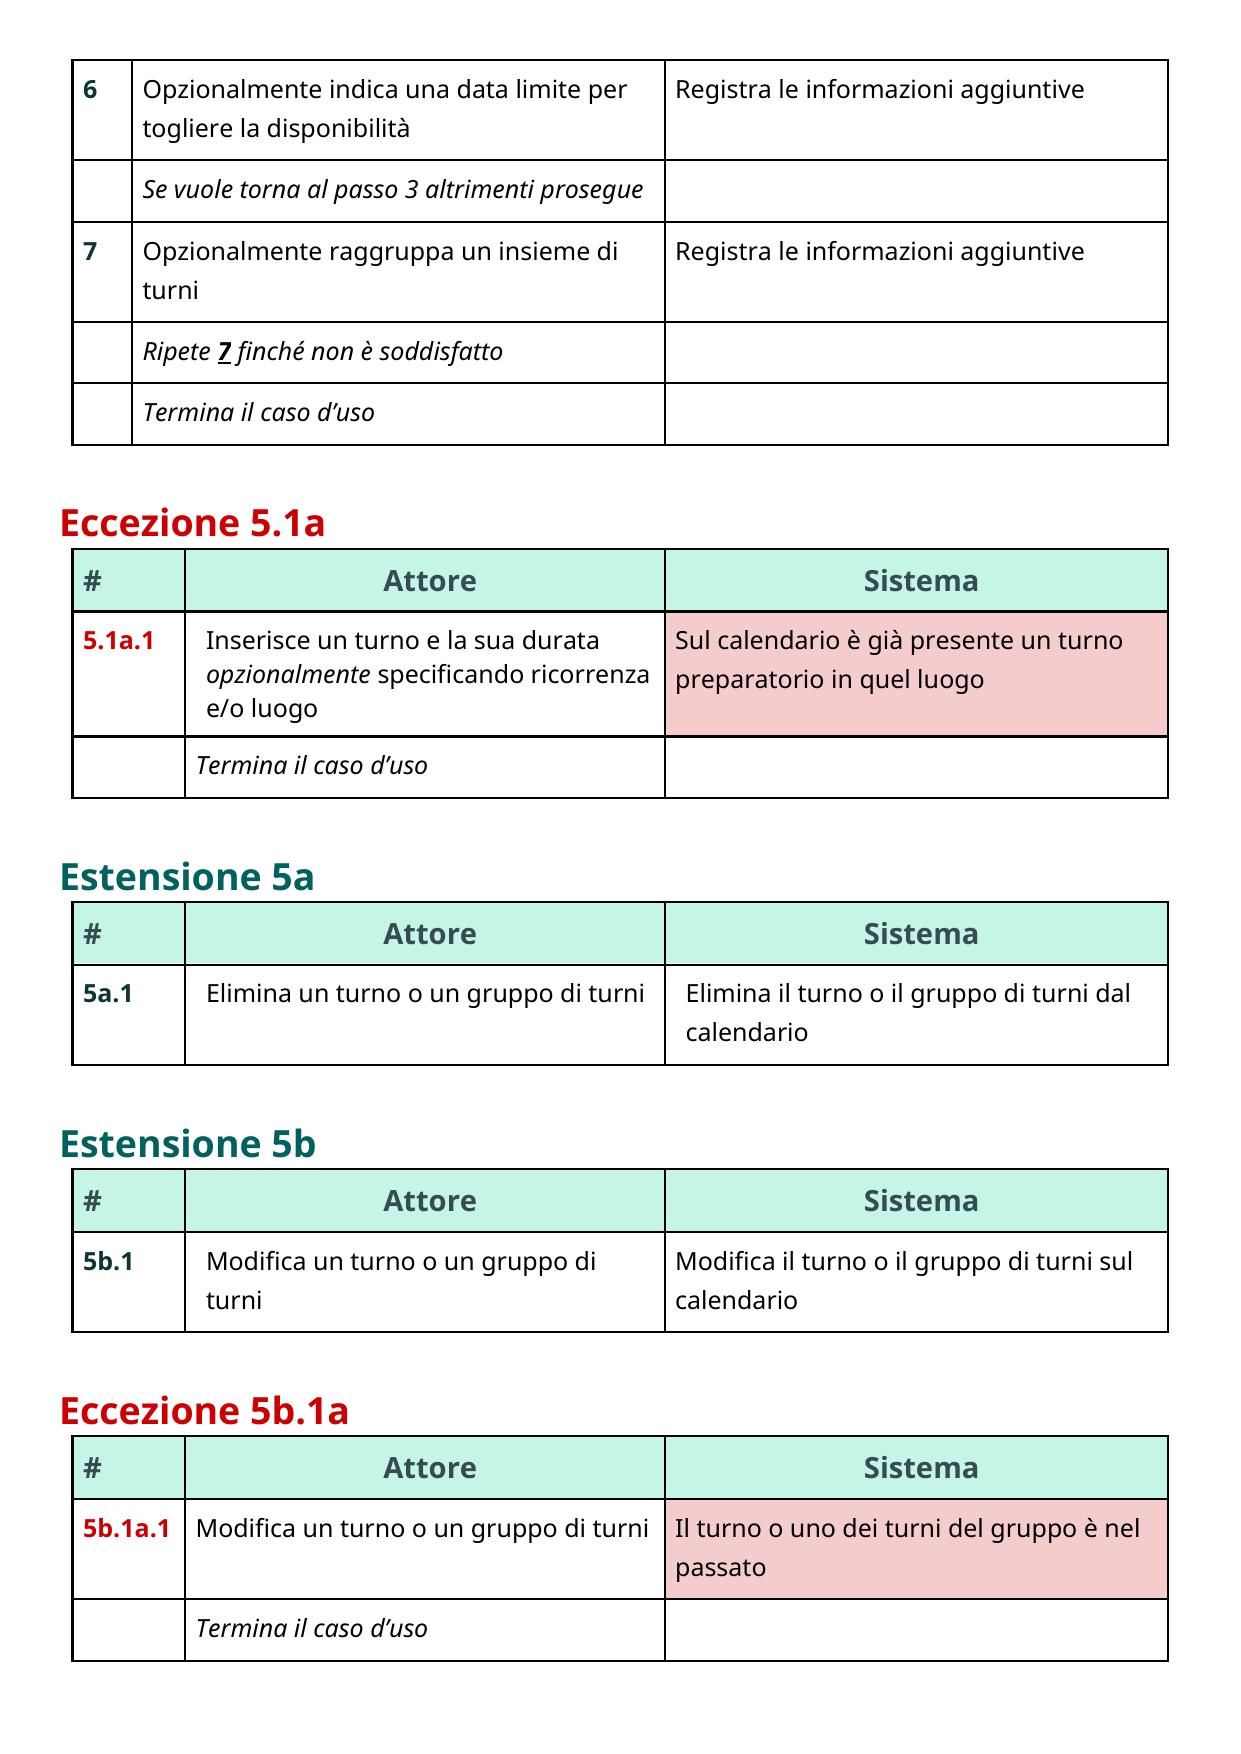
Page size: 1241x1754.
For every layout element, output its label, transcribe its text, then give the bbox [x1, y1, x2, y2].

table_header Sistema [666, 550, 1167, 610]
table_cell [666, 384, 1167, 443]
table_cell Modifica un turno o un gruppo di turni [186, 1500, 664, 1598]
table_header # [74, 903, 184, 963]
subtitle Estensione 5b [59, 1117, 1181, 1168]
table_cell [74, 161, 131, 221]
table_header Sistema [666, 1437, 1167, 1498]
table_cell 5b.1a.1 [74, 1500, 184, 1598]
table_cell Registra le informazioni aggiuntive [666, 223, 1167, 321]
table_cell [666, 1600, 1167, 1659]
table_cell 5a.1 [74, 966, 184, 1064]
table_header Attore [186, 903, 664, 963]
table_header # [74, 1170, 184, 1231]
table_cell Sul calendario è già presente un turno preparatorio in quel luogo [666, 613, 1167, 735]
table_cell Inserisce un turno e la sua durata opzionalmente specificando ricorrenza e/o luogo [186, 613, 664, 735]
table_cell Termina il caso d’uso [133, 384, 664, 443]
table_cell Modifica il turno o il gruppo di turni sul calendario [666, 1233, 1167, 1331]
table_cell 7 [74, 223, 131, 321]
table_header # [74, 1437, 184, 1498]
table_cell Opzionalmente raggruppa un insieme di turni [133, 223, 664, 321]
table_header Sistema [666, 1170, 1167, 1231]
table_cell [666, 738, 1167, 797]
subtitle Eccezione 5b.1a [59, 1384, 1181, 1435]
table_cell Ripete 7 finché non è soddisfatto [133, 323, 664, 382]
table_header # [74, 550, 184, 610]
table_cell Se vuole torna al passo 3 altrimenti prosegue [133, 161, 664, 221]
table_header Sistema [666, 903, 1167, 963]
table_cell [74, 1600, 184, 1659]
table_cell [74, 323, 131, 382]
table_header Attore [186, 1170, 664, 1231]
table_cell [74, 384, 131, 443]
table_header Attore [186, 1437, 664, 1498]
table_cell 6 [74, 61, 131, 159]
subtitle Eccezione 5.1a [59, 497, 1181, 548]
table_cell Modifica un turno o un gruppo di turni [186, 1233, 664, 1331]
table_cell 5.1a.1 [74, 613, 184, 735]
table_cell [74, 738, 184, 797]
table_cell [666, 161, 1167, 221]
table_cell Opzionalmente indica una data limite per togliere la disponibilità [133, 61, 664, 159]
table_cell Termina il caso d’uso [186, 738, 664, 797]
table_cell Elimina il turno o il gruppo di turni dal calendario [666, 966, 1167, 1064]
table_cell 5b.1 [74, 1233, 184, 1331]
subtitle Estensione 5a [59, 850, 1181, 901]
table_cell Termina il caso d’uso [186, 1600, 664, 1659]
table_header Attore [186, 550, 664, 610]
table_cell Il turno o uno dei turni del gruppo è nel passato [666, 1500, 1167, 1598]
table_cell [666, 323, 1167, 382]
table_cell Elimina un turno o un gruppo di turni [186, 966, 664, 1064]
table_cell Registra le informazioni aggiuntive [666, 61, 1167, 159]
